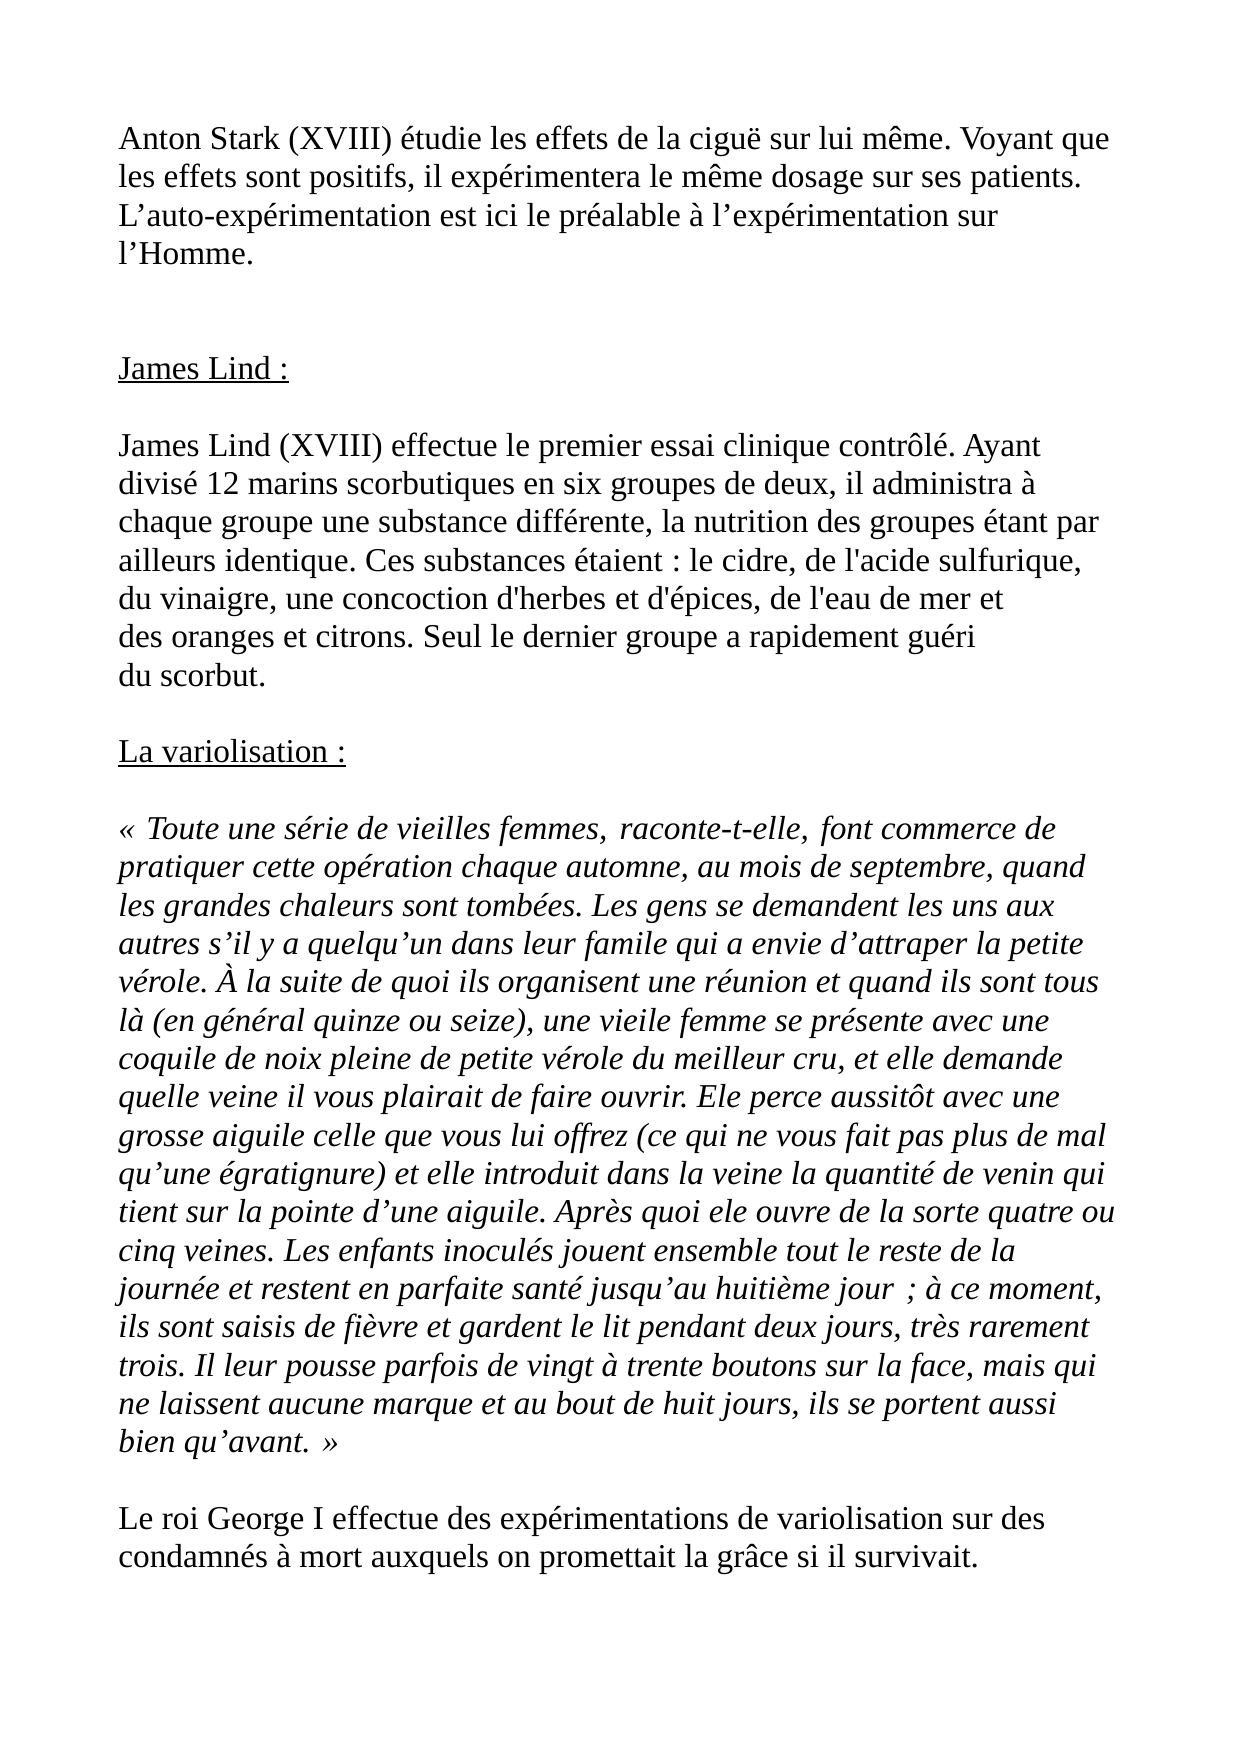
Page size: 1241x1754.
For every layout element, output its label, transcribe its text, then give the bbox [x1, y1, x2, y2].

text Le roi George I effectue des expérimentations de variolisation sur des condamnés à mort auxquels on promettait la grâce si il survivait. [118, 1498, 1122, 1575]
text L’auto-expérimentation est ici le préalable à l’expérimentation sur l’Homme. [118, 195, 1122, 271]
text « Toute une série de vieilles femmes, raconte-t-elle, font commerce de pratiquer cette opération chaque automne, au mois de septembre, quand les grandes chaleurs sont tombées. Les gens se demandent les uns aux autres s’il y a quelqu’un dans leur famile qui a envie d’attraper la petite vérole. À la suite de quoi ils organisent une réunion et quand ils sont tous là (en général quinze ou seize), une vieile femme se présente avec une coquile de noix pleine de petite vérole du meilleur cru, et elle demande quelle veine il vous plairait de faire ouvrir. Ele perce aussitôt avec une grosse aiguile celle que vous lui offrez (ce qui ne vous fait pas plus de mal qu’une égratignure) et elle introduit dans la veine la quantité de venin qui tient sur la pointe d’une aiguile. Après quoi ele ouvre de la sorte quatre ou cinq veines. Les enfants inoculés jouent ensemble tout le reste de la journée et restent en parfaite santé jusqu’au huitième jour ; à ce moment, ils sont saisis de fièvre et gardent le lit pendant deux jours, très rarement trois. Il leur pousse parfois de vingt à trente boutons sur la face, mais qui ne laissent aucune marque et au bout de huit jours, ils se portent aussi bien qu’avant. » [118, 808, 1122, 1460]
text James Lind (XVIII) effectue le premier essai clinique contrôlé. Ayant divisé 12 marins scorbutiques en six groupes de deux, il administra à chaque groupe une substance différente, la nutrition des groupes étant par ailleurs identique. Ces substances étaient : le cidre, de l'acide sulfurique, du vinaigre, une concoction d'herbes et d'épices, de l'eau de mer et des oranges et citrons. Seul le dernier groupe a rapidement guéri du scorbut. [118, 425, 1122, 693]
text La variolisation : [118, 731, 1122, 770]
text Anton Stark (XVIII) étudie les effets de la ciguë sur lui même. Voyant que les effets sont positifs, il expérimentera le même dosage sur ses patients. [118, 118, 1122, 195]
text James Lind : [118, 348, 1122, 386]
